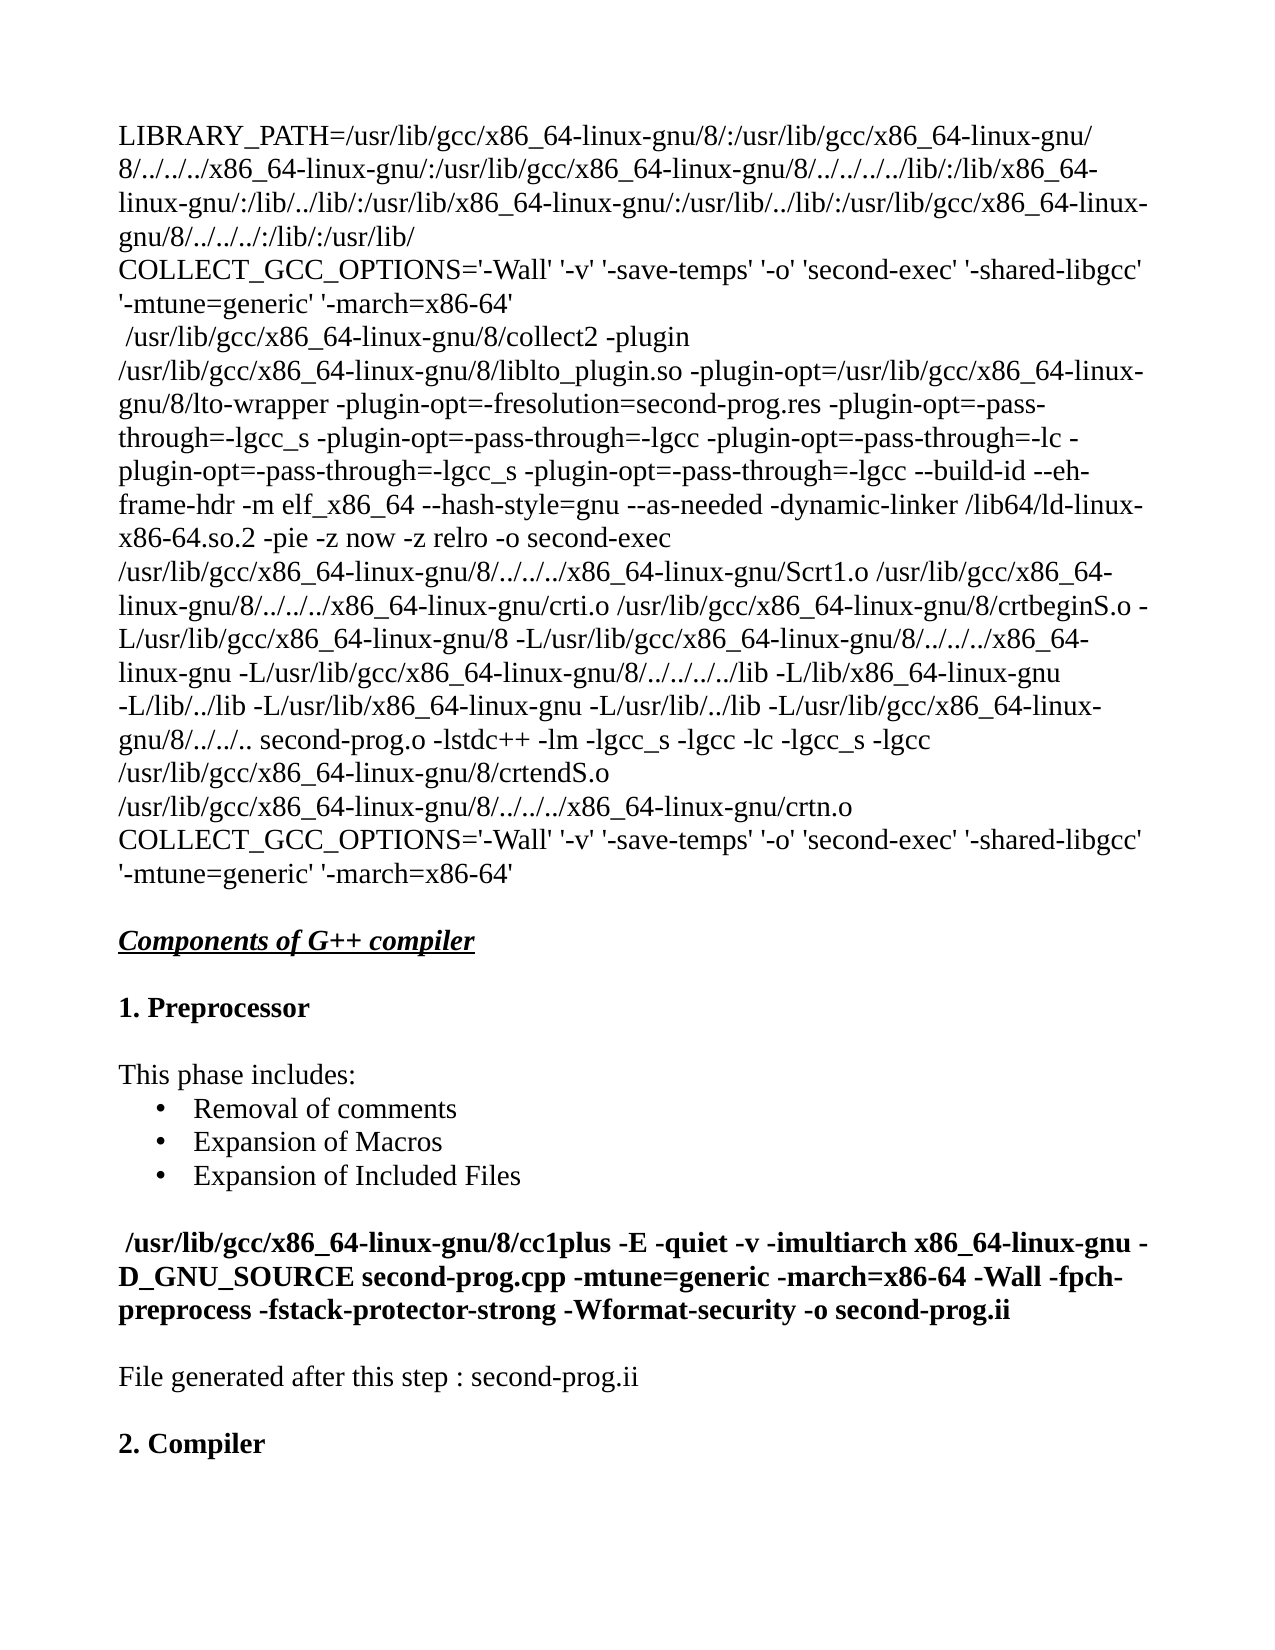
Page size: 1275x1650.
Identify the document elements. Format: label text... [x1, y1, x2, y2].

list Removal of comments [156, 1091, 1157, 1124]
text This phase includes: [118, 1057, 1157, 1091]
text /usr/lib/gcc/x86_64-linux-gnu/8/cc1plus -E -quiet -v -imultiarch x86_64-linux-gnu -D_GNU_SOURCE second-prog.cpp -mtune=generic -march=x86-64 -Wall -fpch-preprocess -fstack-protector-strong -Wformat-security -o second-prog.ii [118, 1225, 1157, 1326]
text File generated after this step : second-prog.ii [118, 1359, 1157, 1393]
text 1. Preprocessor [118, 990, 1157, 1024]
text COLLECT_GCC_OPTIONS='-Wall' '-v' '-save-temps' '-o' 'second-exec' '-shared-libgcc' '-mtune=generic' '-march=x86-64' [118, 252, 1157, 319]
text LIBRARY_PATH=/usr/lib/gcc/x86_64-linux-gnu/8/:/usr/lib/gcc/x86_64-linux-gnu/8/../../../x86_64-linux-gnu/:/usr/lib/gcc/x86_64-linux-gnu/8/../../../../lib/:/lib/x86_64-linux-gnu/:/lib/../lib/:/usr/lib/x86_64-linux-gnu/:/usr/lib/../lib/:/usr/lib/gcc/x86_64-linux-gnu/8/../../../:/lib/:/usr/lib/ [118, 118, 1157, 252]
text 2. Compiler [118, 1427, 1157, 1460]
text COLLECT_GCC_OPTIONS='-Wall' '-v' '-save-temps' '-o' 'second-exec' '-shared-libgcc' '-mtune=generic' '-march=x86-64' [118, 822, 1157, 889]
list Expansion of Included Files [156, 1158, 1157, 1192]
text /usr/lib/gcc/x86_64-linux-gnu/8/collect2 -plugin /usr/lib/gcc/x86_64-linux-gnu/8/liblto_plugin.so -plugin-opt=/usr/lib/gcc/x86_64-linux-gnu/8/lto-wrapper -plugin-opt=-fresolution=second-prog.res -plugin-opt=-pass-through=-lgcc_s -plugin-opt=-pass-through=-lgcc -plugin-opt=-pass-through=-lc -plugin-opt=-pass-through=-lgcc_s -plugin-opt=-pass-through=-lgcc --build-id --eh-frame-hdr -m elf_x86_64 --hash-style=gnu --as-needed -dynamic-linker /lib64/ld-linux-x86-64.so.2 -pie -z now -z relro -o second-exec /usr/lib/gcc/x86_64-linux-gnu/8/../../../x86_64-linux-gnu/Scrt1.o /usr/lib/gcc/x86_64-linux-gnu/8/../../../x86_64-linux-gnu/crti.o /usr/lib/gcc/x86_64-linux-gnu/8/crtbeginS.o -L/usr/lib/gcc/x86_64-linux-gnu/8 -L/usr/lib/gcc/x86_64-linux-gnu/8/../../../x86_64-linux-gnu -L/usr/lib/gcc/x86_64-linux-gnu/8/../../../../lib -L/lib/x86_64-linux-gnu -L/lib/../lib -L/usr/lib/x86_64-linux-gnu -L/usr/lib/../lib -L/usr/lib/gcc/x86_64-linux-gnu/8/../../.. second-prog.o -lstdc++ -lm -lgcc_s -lgcc -lc -lgcc_s -lgcc /usr/lib/gcc/x86_64-linux-gnu/8/crtendS.o /usr/lib/gcc/x86_64-linux-gnu/8/../../../x86_64-linux-gnu/crtn.o [118, 319, 1157, 822]
list Expansion of Macros [156, 1124, 1157, 1158]
text Components of G++ compiler [118, 923, 1157, 957]
